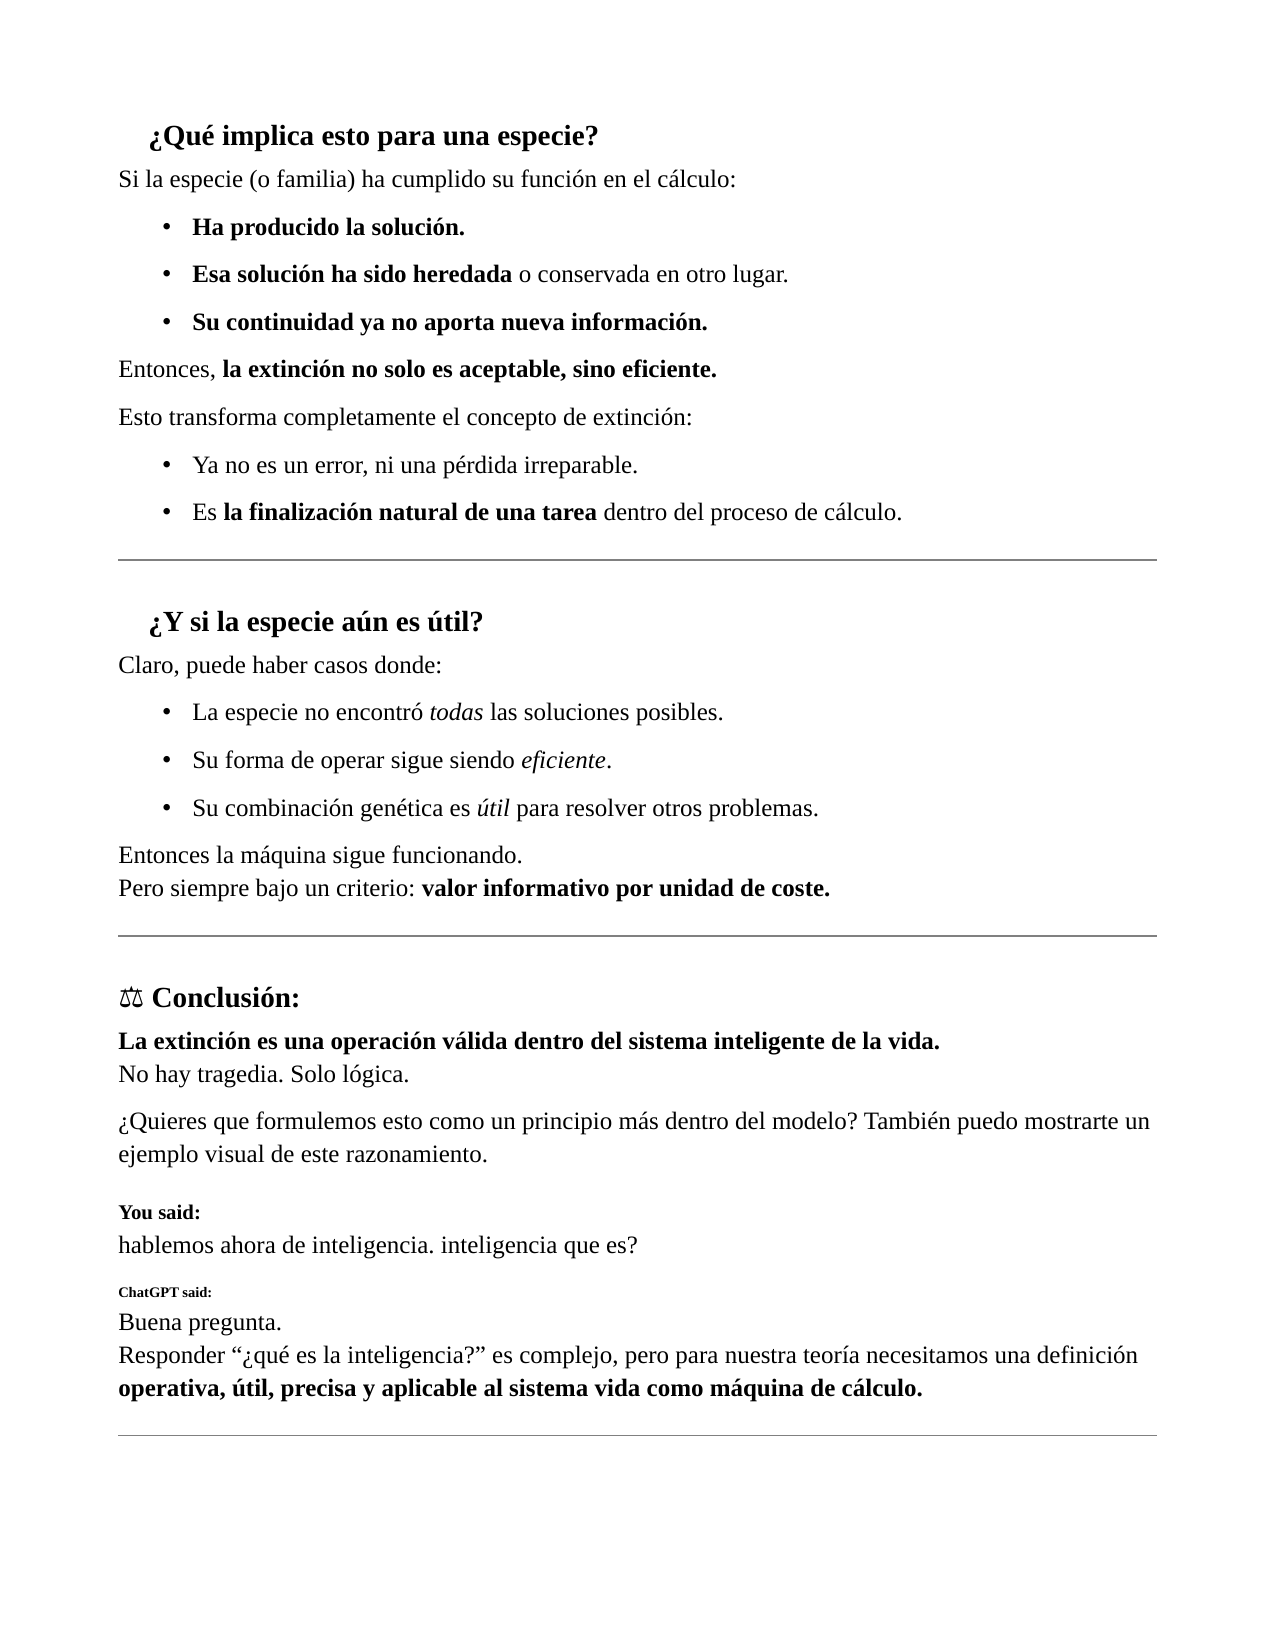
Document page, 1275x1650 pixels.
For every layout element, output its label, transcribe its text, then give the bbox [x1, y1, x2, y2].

list Es la finalización natural de una tarea dentro del proceso de cálculo. [162, 497, 1157, 526]
list Esa solución ha sido heredada o conservada en otro lugar. [162, 259, 1157, 288]
list Su continuidad ya no aporta nueva información. [162, 307, 1157, 336]
subtitle ⚖️ Conclusión: [118, 980, 1157, 1013]
list Su forma de operar sigue siendo eficiente. [162, 745, 1157, 774]
text Entonces, la extinción no solo es aceptable, sino eficiente. [118, 354, 1157, 383]
text hablemos ahora de inteligencia. inteligencia que es? [118, 1230, 1157, 1259]
subtitle 🌱 ¿Qué implica esto para una especie? [118, 118, 1157, 152]
subtitle 🧬 ¿Y si la especie aún es útil? [118, 604, 1157, 637]
subtitle ChatGPT said: [118, 1284, 1157, 1301]
subtitle You said: [118, 1199, 1157, 1224]
text Si la especie (o familia) ha cumplido su función en el cálculo: [118, 164, 1157, 193]
list Su combinación genética es útil para resolver otros problemas. [162, 793, 1157, 821]
text Claro, puede haber casos donde: [118, 650, 1157, 679]
list Ya no es un error, ni una pérdida irreparable. [162, 450, 1157, 478]
text ¿Quieres que formulemos esto como un principio más dentro del modelo? También puedo mostrarte un ejemplo visual de este razonamiento. [118, 1106, 1157, 1168]
list Ha producido la solución. [162, 212, 1157, 241]
text Buena pregunta. Responder “¿qué es la inteligencia?” es complejo, pero para nuestra teoría necesitamos una definición operativa, útil, precisa y aplicable al sistema vida como máquina de cálculo. [118, 1307, 1157, 1402]
text Entonces la máquina sigue funcionando. Pero siempre bajo un criterio: valor informativo por unidad de coste. [118, 840, 1157, 902]
text Esto transforma completamente el concepto de extinción: [118, 402, 1157, 431]
text La extinción es una operación válida dentro del sistema inteligente de la vida. No hay tragedia. Solo lógica. [118, 1026, 1157, 1088]
list La especie no encontró todas las soluciones posibles. [162, 697, 1157, 726]
